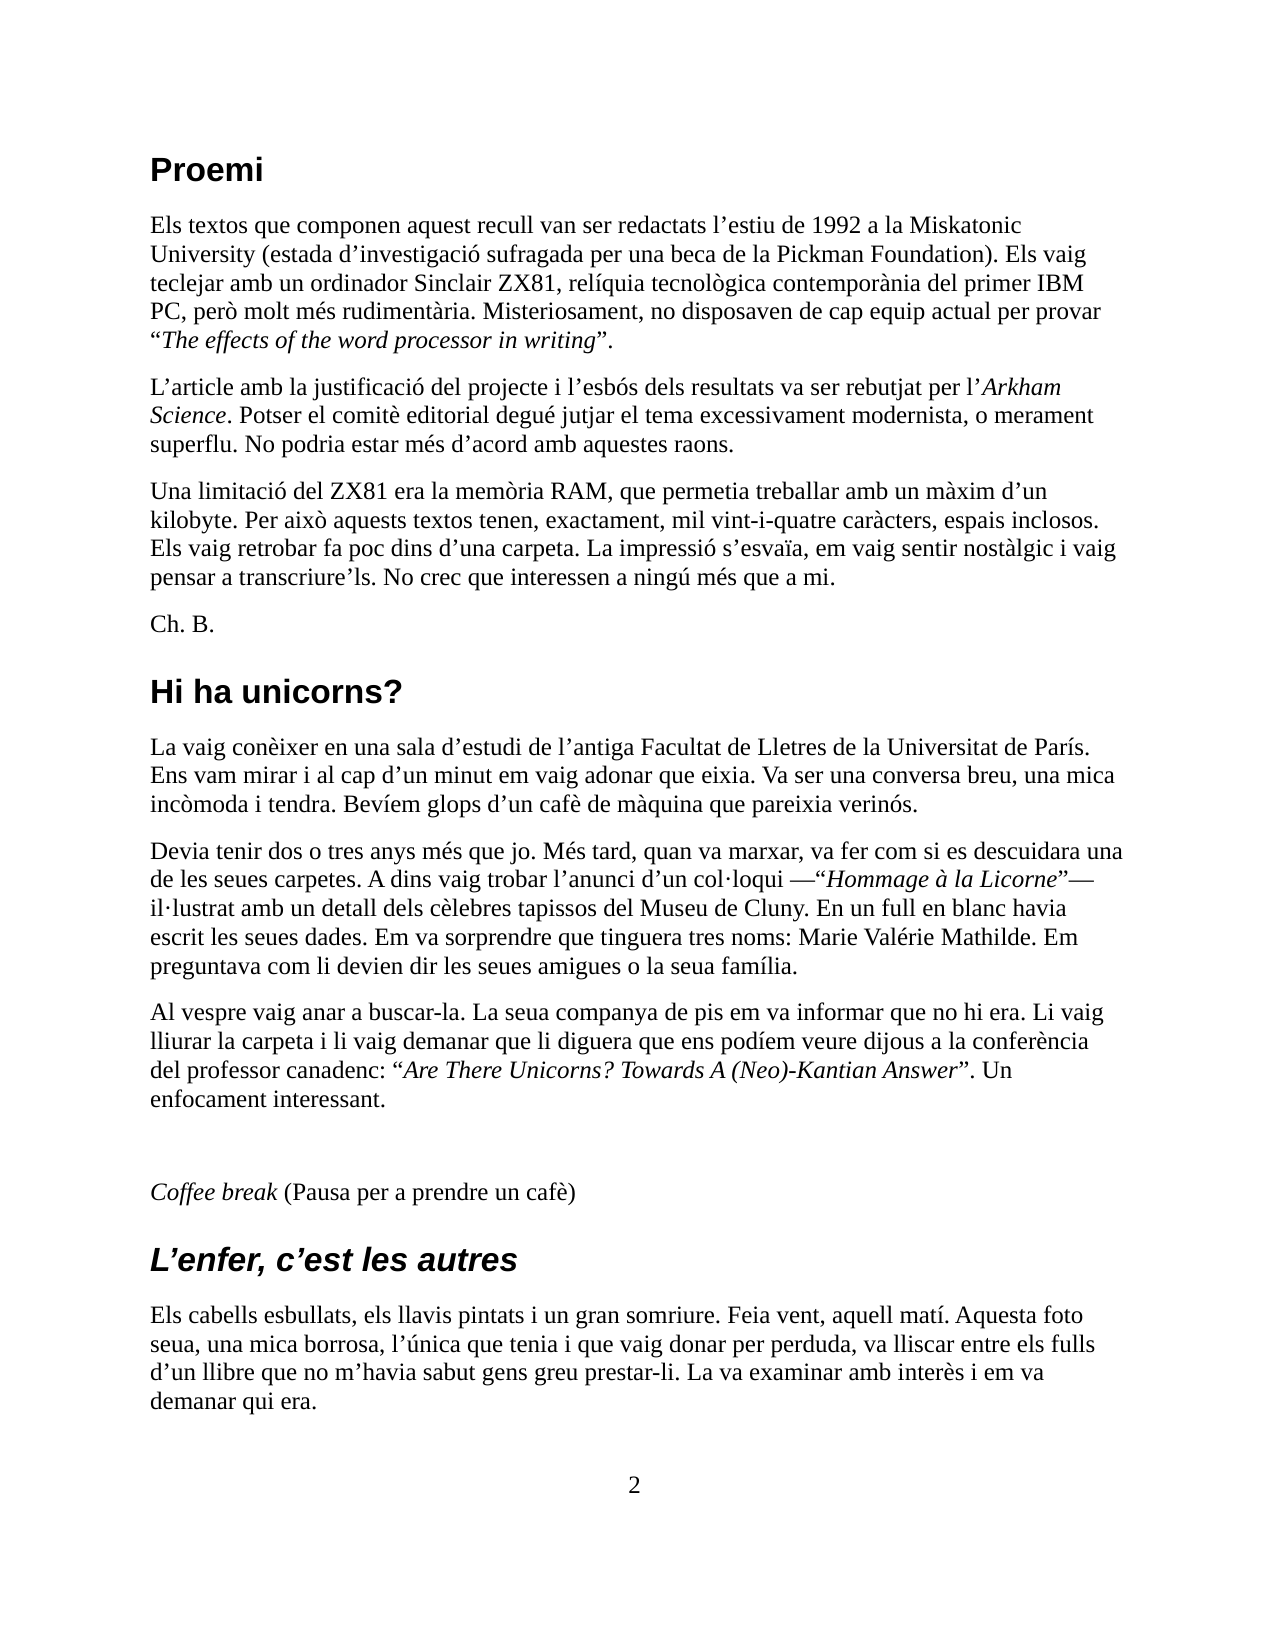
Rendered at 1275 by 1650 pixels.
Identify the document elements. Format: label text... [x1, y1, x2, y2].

subtitle Hi ha unicorns? [150, 672, 1125, 710]
subtitle L’enfer, c’est les autres [150, 1240, 1125, 1278]
text L’article amb la justificació del projecte i l’esbós dels resultats va ser rebutjat per l’Arkham Science. Potser el comitè editorial degué jutjar el tema excessivament modernista, o merament superflu. No podria estar més d’acord amb aquestes raons. [150, 372, 1125, 458]
text Coffee break (Pausa per a prendre un cafè) [150, 1177, 1125, 1206]
text Una limitació del ZX81 era la memòria RAM, que permetia treballar amb un màxim d’un kilobyte. Per això aquests textos tenen, exactament, mil vint-i-quatre caràcters, espais inclosos. Els vaig retrobar fa poc dins d’una carpeta. La impressió s’esvaïa, em vaig sentir nostàlgic i vaig pensar a transcriure’ls. No crec que interessen a ningú més que a mi. [150, 476, 1125, 591]
text Ch. B. [150, 609, 1125, 638]
text Al vespre vaig anar a buscar-la. La seua companya de pis em va informar que no hi era. Li vaig lliurar la carpeta i li vaig demanar que li diguera que ens podíem veure dijous a la conferència del professor canadenc: “Are There Unicorns? Towards A (Neo)-Kantian Answer”. Un enfocament interessant. [150, 997, 1125, 1112]
text La vaig conèixer en una sala d’estudi de l’antiga Facultat de Lletres de la Universitat de París. Ens vam mirar i al cap d’un minut em vaig adonar que eixia. Va ser una conversa breu, una mica incòmoda i tendra. Bevíem glops d’un cafè de màquina que pareixia verinós. [150, 732, 1125, 818]
text Devia tenir dos o tres anys més que jo. Més tard, quan va marxar, va fer com si es descuidara una de les seues carpetes. A dins vaig trobar l’anunci d’un col·loqui —“Hommage à la Licorne”— il·lustrat amb un detall dels cèlebres tapissos del Museu de Cluny. En un full en blanc havia escrit les seues dades. Em va sorprendre que tinguera tres noms: Marie Valérie Mathilde. Em preguntava com li devien dir les seues amigues o la seua família. [150, 836, 1125, 979]
text Els textos que componen aquest recull van ser redactats l’estiu de 1992 a la Miskatonic University (estada d’investigació sufragada per una beca de la Pickman Foundation). Els vaig teclejar amb un ordinador Sinclair ZX81, relíquia tecnològica contemporània del primer IBM PC, però molt més rudimentària. Misteriosament, no disposaven de cap equip actual per provar “The effects of the word processor in writing”. [150, 210, 1125, 354]
subtitle Proemi [150, 150, 1125, 189]
text Els cabells esbullats, els llavis pintats i un gran somriure. Feia vent, aquell matí. Aquesta foto seua, una mica borrosa, l’única que tenia i que vaig donar per perduda, va lliscar entre els fulls d’un llibre que no m’havia sabut gens greu prestar-li. La va examinar amb interès i em va demanar qui era. [150, 1300, 1125, 1415]
